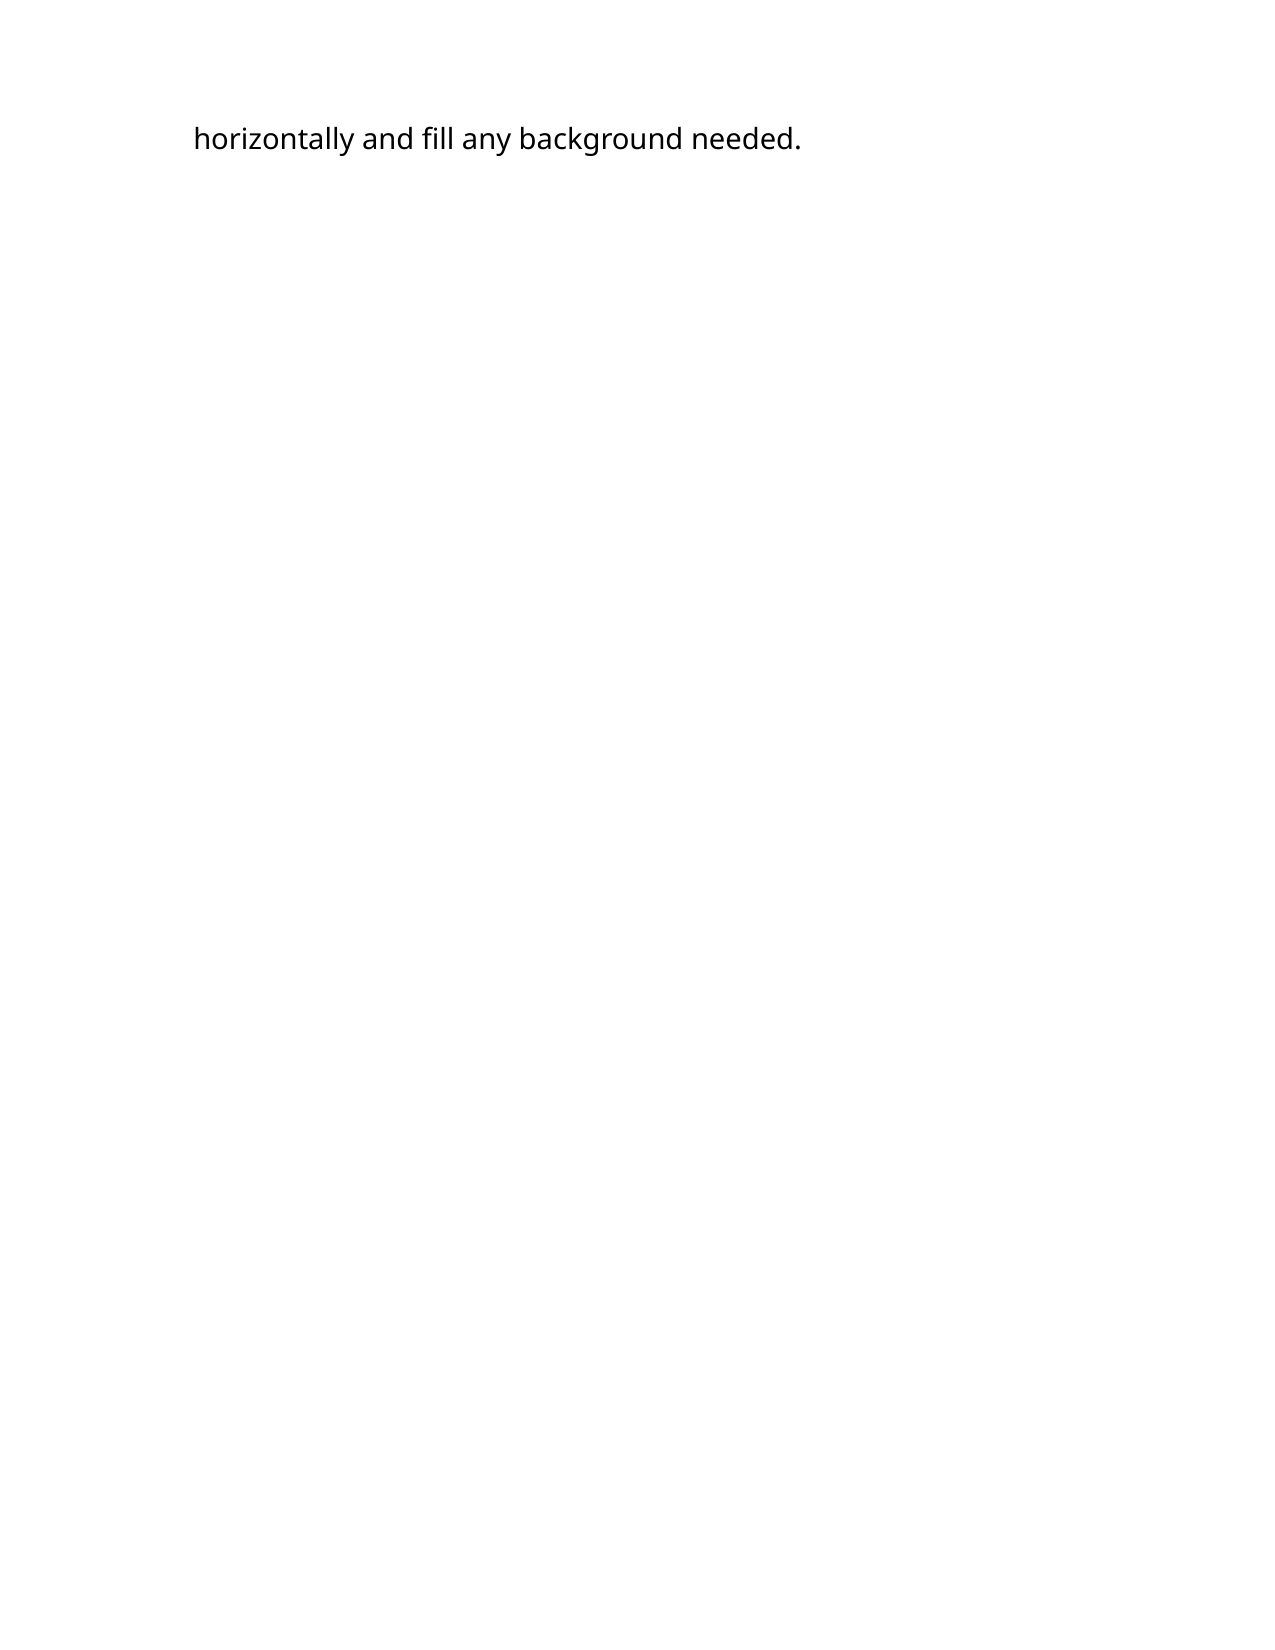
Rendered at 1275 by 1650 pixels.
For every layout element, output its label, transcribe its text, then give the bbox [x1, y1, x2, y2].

list horizontally and fill any background needed. [156, 118, 1157, 226]
